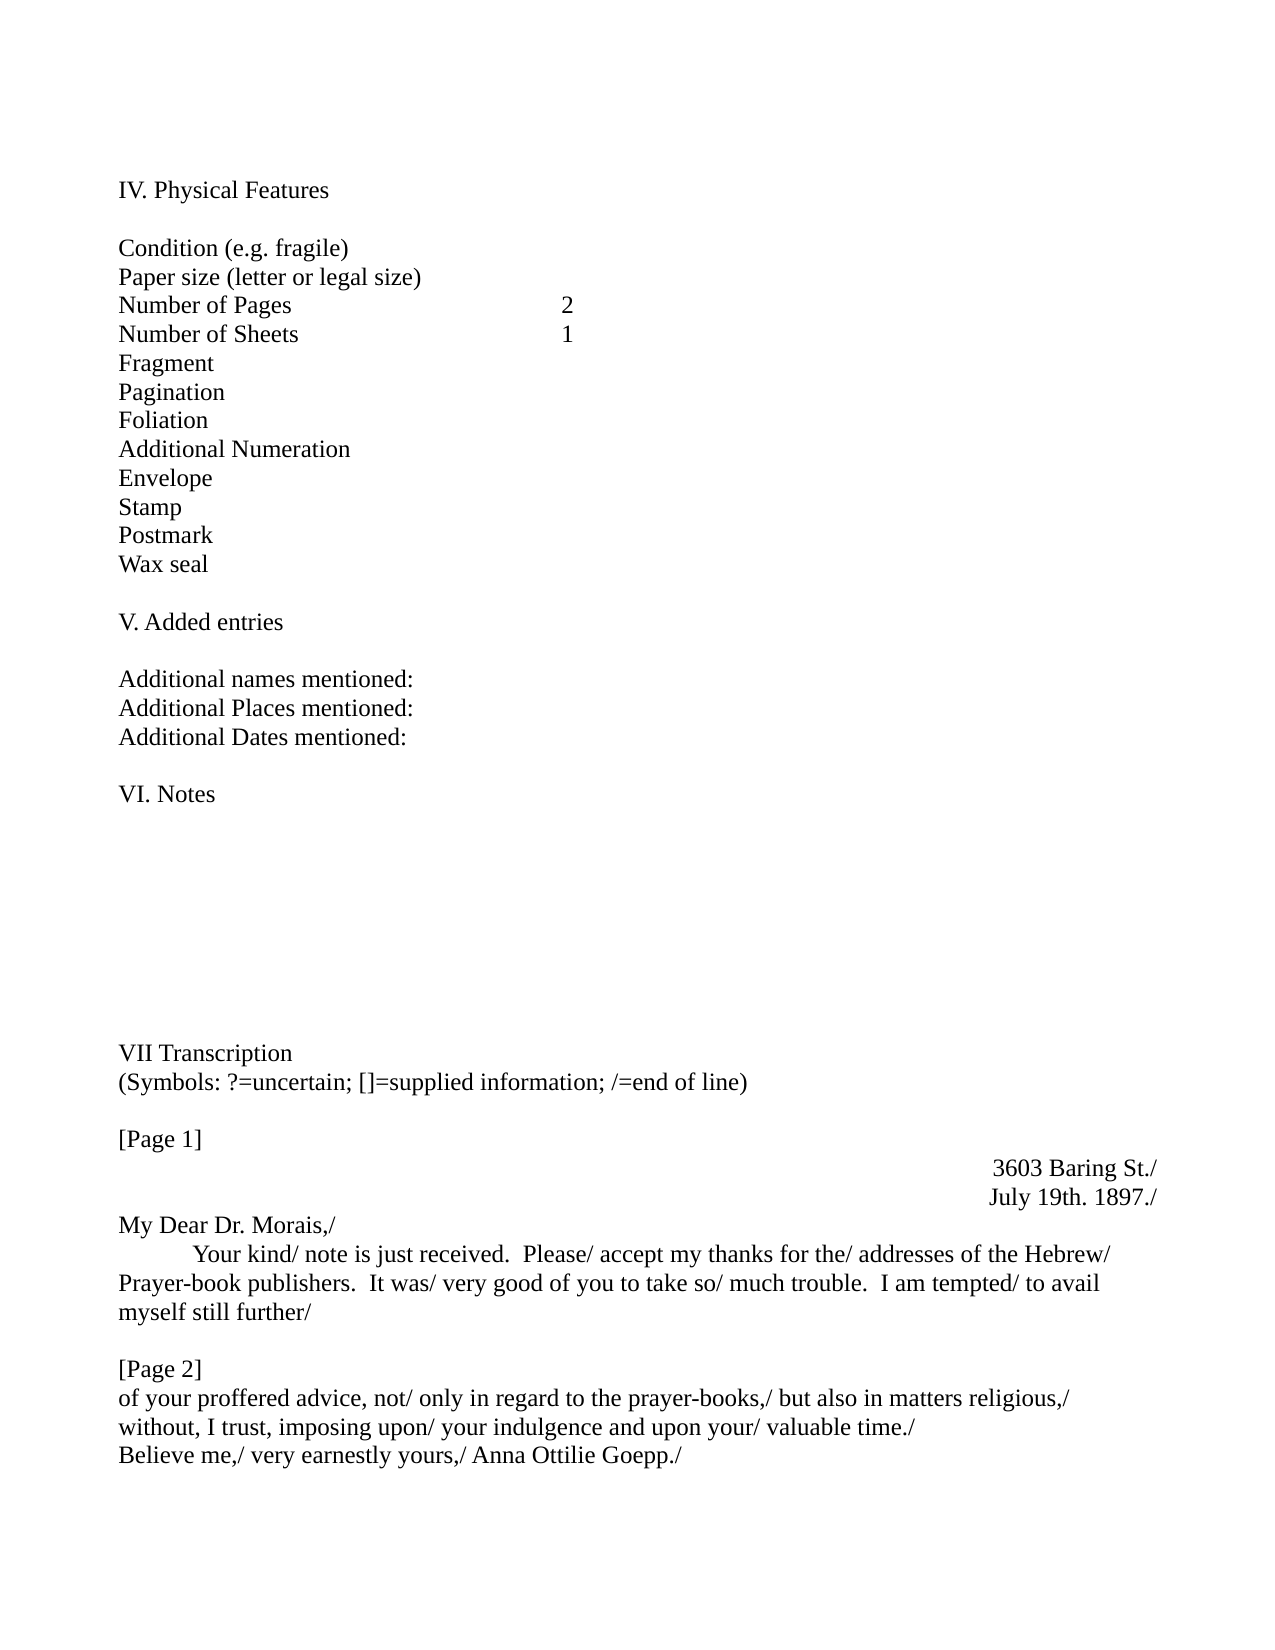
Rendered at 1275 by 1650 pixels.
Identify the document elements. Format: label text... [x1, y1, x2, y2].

text July 19th. 1897./ [118, 1182, 1157, 1211]
text VII Transcription [118, 1038, 1157, 1067]
text IV. Physical Features [118, 176, 1157, 204]
text Stamp [118, 492, 1157, 521]
text Fragment [118, 348, 1157, 377]
text Condition (e.g. fragile) [118, 233, 1157, 262]
text Envelope [118, 463, 1157, 492]
text Additional names mentioned: [118, 664, 1157, 693]
text Wax seal [118, 549, 1157, 578]
text VI. Notes [118, 779, 1157, 808]
text 3603 Baring St./ [118, 1153, 1157, 1182]
text Additional Numeration [118, 434, 1157, 463]
text [Page 2] [118, 1354, 1157, 1383]
text Number of Pages 2 [118, 291, 1157, 319]
text (Symbols: ?=uncertain; []=supplied information; /=end of line) [118, 1067, 1157, 1096]
text Additional Places mentioned: [118, 693, 1157, 722]
text Your kind/ note is just received. Please/ accept my thanks for the/ addresses of the Hebrew/ Prayer-book publishers. It was/ very good of you to take so/ much trouble. I am tempted/ to avail myself still further/ [118, 1239, 1157, 1326]
text Foliation [118, 406, 1157, 434]
text of your proffered advice, not/ only in regard to the prayer-books,/ but also in matters religious,/ without, I trust, imposing upon/ your indulgence and upon your/ valuable time./ [118, 1383, 1157, 1441]
text Paper size (letter or legal size) [118, 262, 1157, 291]
text Additional Dates mentioned: [118, 722, 1157, 751]
text Believe me,/ very earnestly yours,/ Anna Ottilie Goepp./ [118, 1441, 1157, 1469]
text V. Added entries [118, 607, 1157, 636]
text Number of Sheets 1 [118, 319, 1157, 348]
text My Dear Dr. Morais,/ [118, 1211, 1157, 1239]
text [Page 1] [118, 1124, 1157, 1153]
text Pagination [118, 377, 1157, 406]
text Postma rk [118, 521, 1157, 549]
